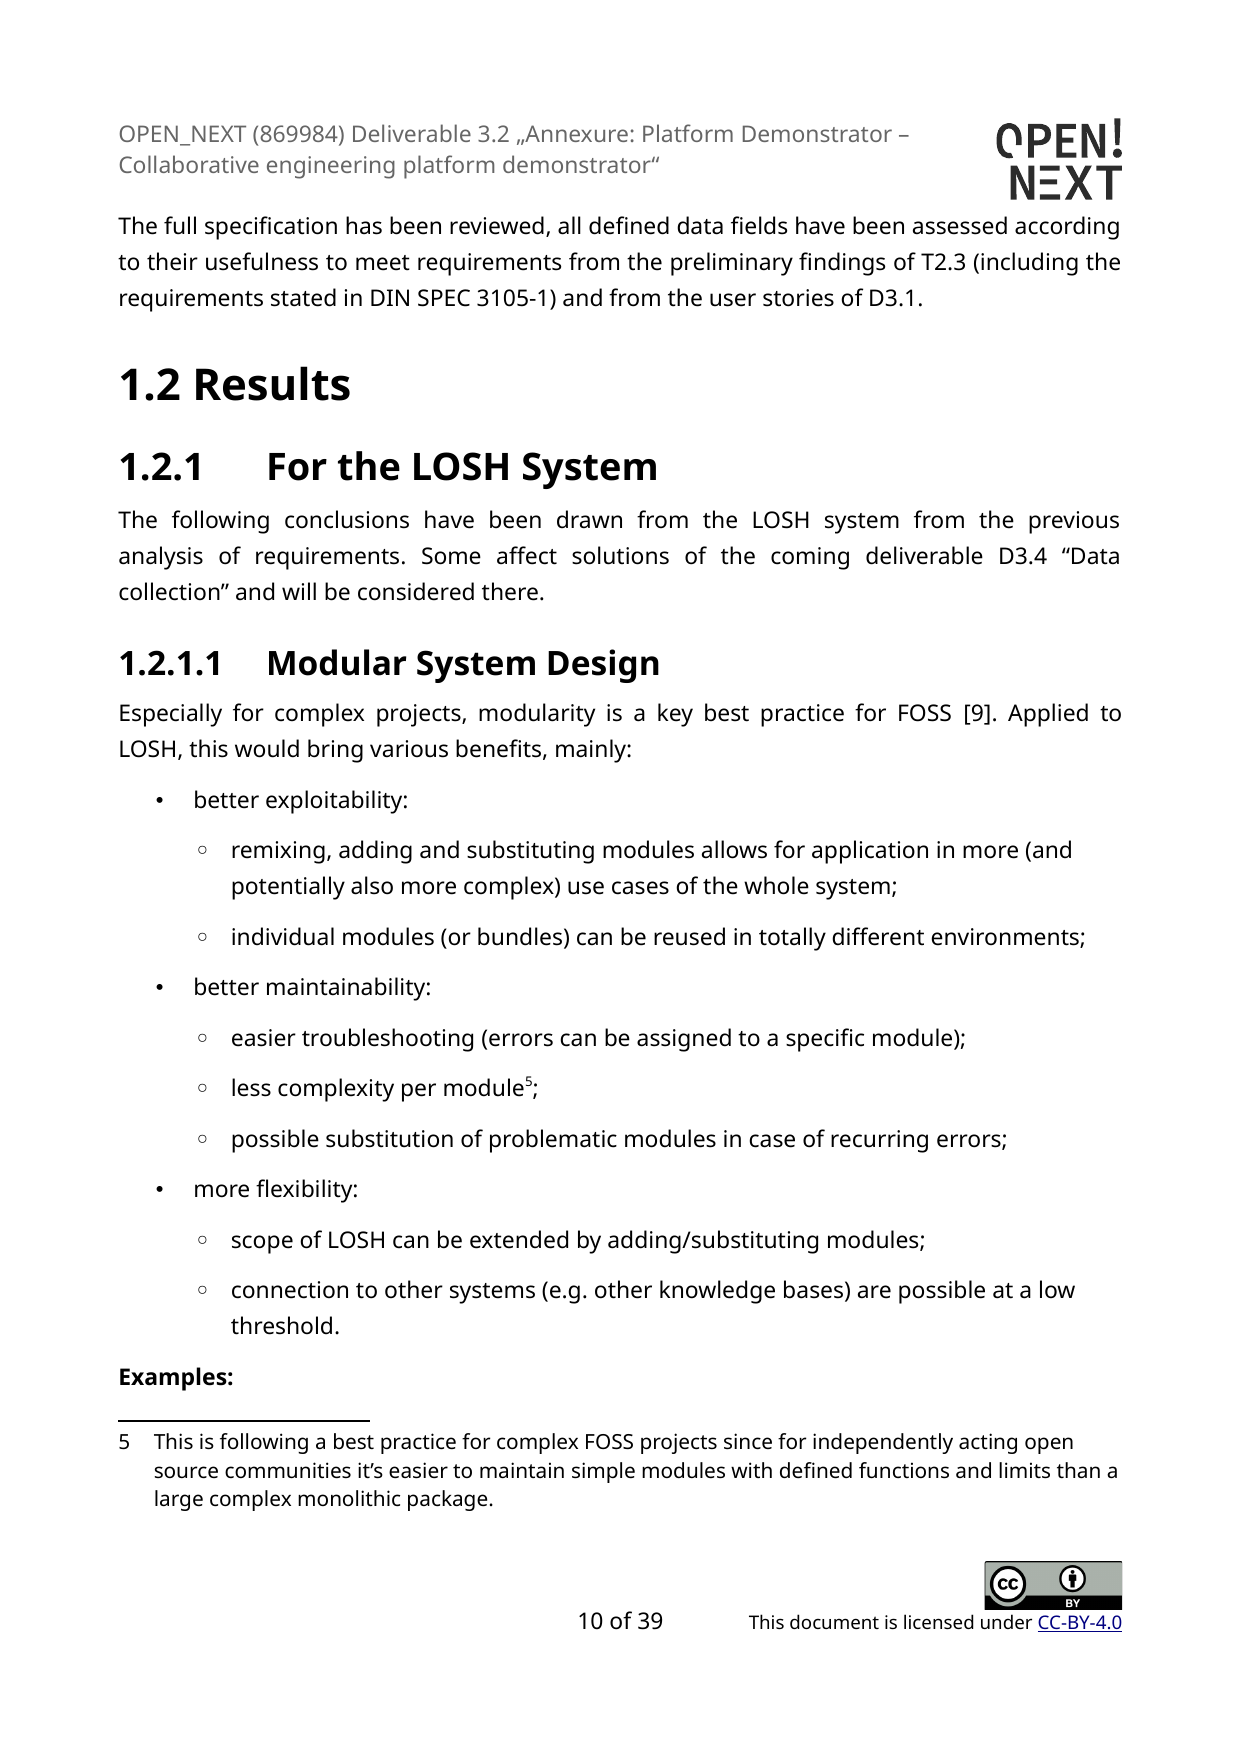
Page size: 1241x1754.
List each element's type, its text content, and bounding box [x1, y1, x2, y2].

text Examples: [118, 1361, 1122, 1392]
picture [984, 1561, 1123, 1610]
list This is following a best practice for complex FOSS projects since for independently acting open source communities it’s easier to maintain simple modules with defined functions and limits than a large complex monolithic package. [118, 1427, 1122, 1513]
list remixing, adding and substituting modules allows for application in more (and potentially also more complex) use cases of the whole system; [193, 834, 1122, 901]
list better maintainability: [156, 971, 1122, 1002]
text The full specification has been reviewed, all defined data fields have been assessed according to their usefulness to meet requirements from the preliminary findings of T2.3 (including the requirements stated in DIN SPEC 3105-1) and from the user stories of D3.1. [118, 210, 1122, 313]
subtitle Results [118, 353, 1122, 413]
list individual modules (or bundles) can be reused in totally different environments; [193, 921, 1122, 952]
subtitle For the LOSH System [118, 440, 1122, 492]
list possible substitution of problematic modules in case of recurring errors; [193, 1123, 1122, 1154]
list more flexibility: [156, 1173, 1122, 1204]
subtitle Modular System Design [118, 639, 1122, 685]
list easier troubleshooting (errors can be assigned to a specific module); [193, 1022, 1122, 1053]
text The following conclusions have been drawn from the LOSH system from the previous analysis of requirements. Some affect solutions of the coming deliverable D3.4 “Data collection” and will be considered there. [118, 504, 1122, 607]
list less complexity per module; [193, 1072, 1122, 1103]
list scope of LOSH can be extended by adding/substituting modules; [193, 1224, 1122, 1255]
list better exploitability: [156, 784, 1122, 815]
list connection to other systems (e.g. other knowledge bases) are possible at a low threshold. [193, 1274, 1122, 1342]
text Especially for complex projects, modularity is a key best practice for FOSS [9]. Applied to LOSH, this would bring various benefits, mainly: [118, 697, 1122, 764]
